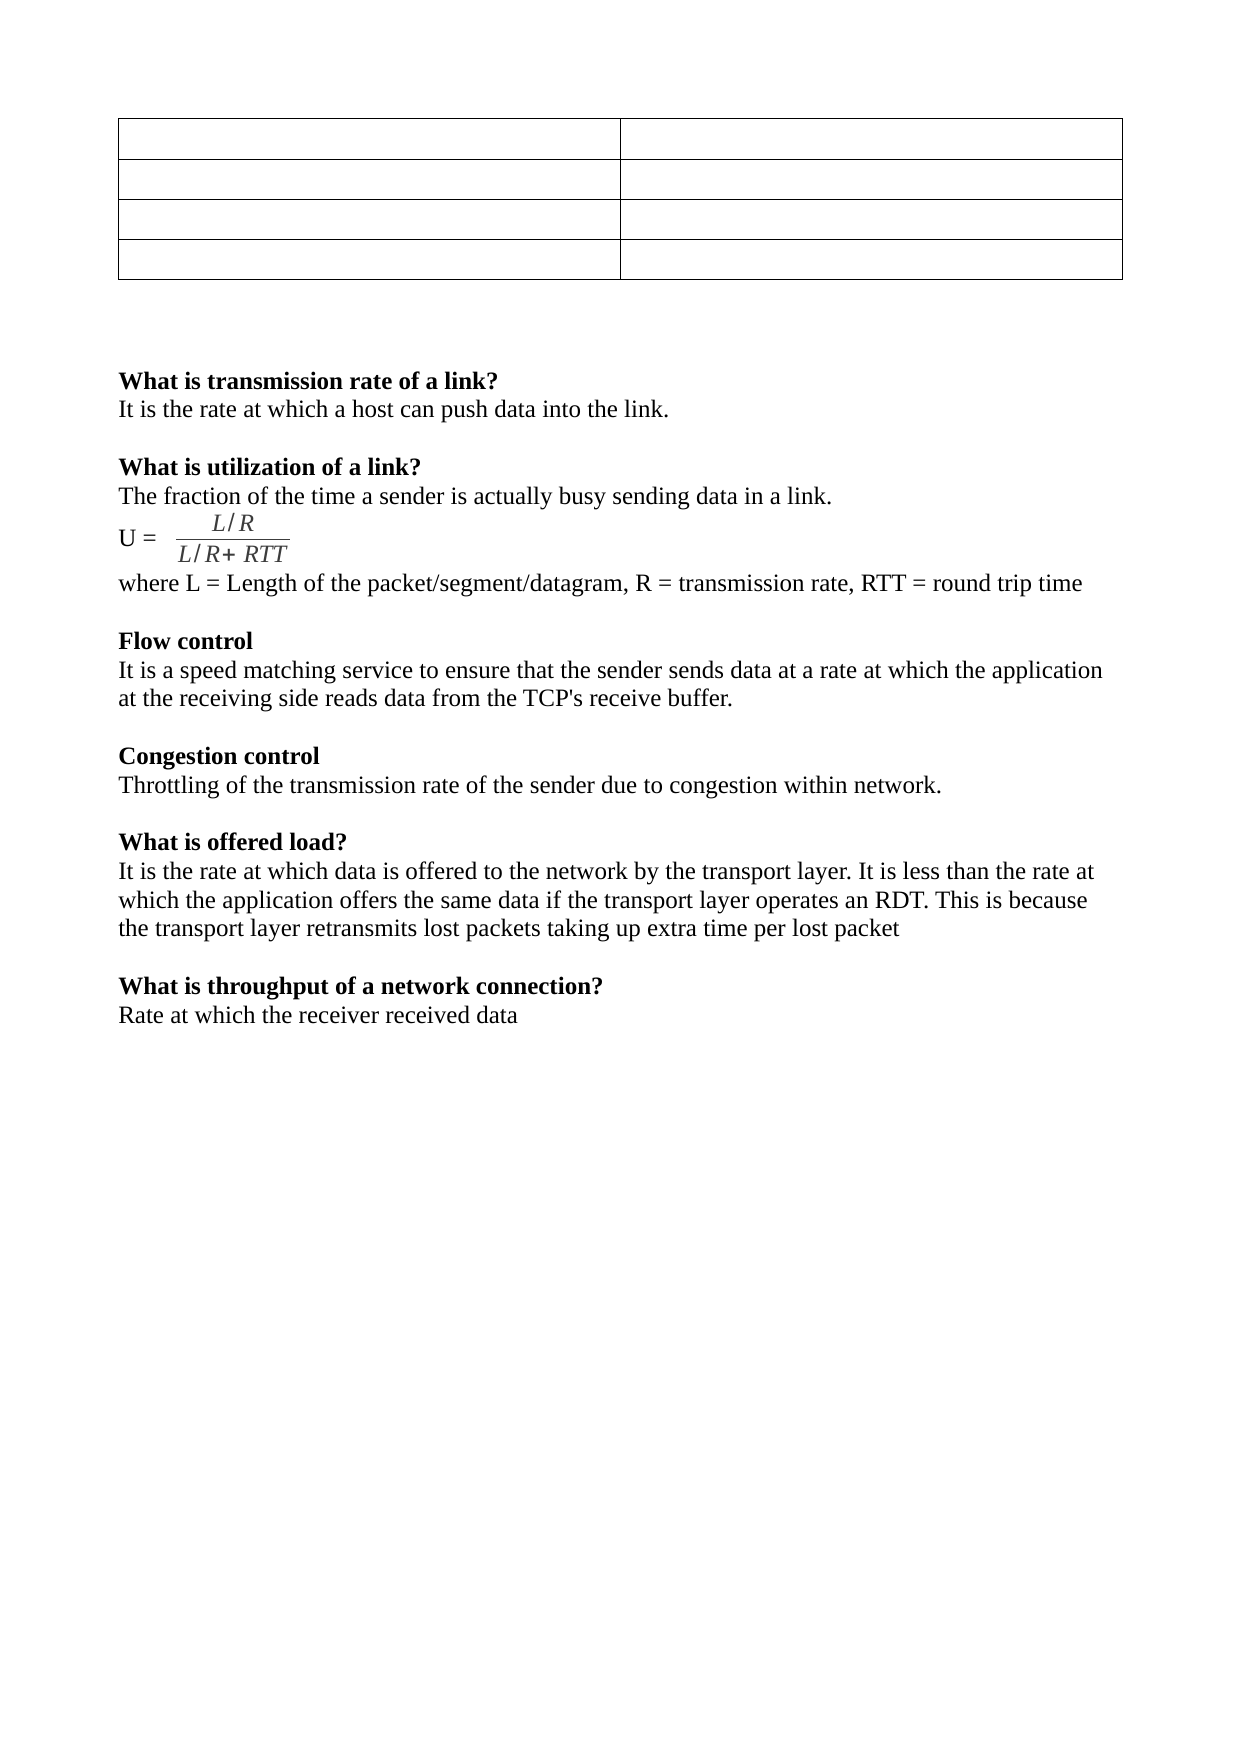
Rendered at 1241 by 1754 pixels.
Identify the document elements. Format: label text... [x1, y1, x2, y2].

table_cell [119, 200, 620, 239]
table_cell [621, 119, 1122, 158]
text U = [118, 509, 1122, 568]
text Throttling of the transmission rate of the sender due to congestion within network. [118, 770, 1122, 798]
text Flow control [118, 626, 1122, 655]
table_cell [621, 240, 1122, 279]
text It is the rate at which data is offered to the network by the transport layer. It is less than the rate at which the application offers the same data if the transport layer operates an RDT. This is because the transport layer retransmits lost packets taking up extra time per lost packet [118, 856, 1122, 942]
text The fraction of the time a sender is actually busy sending data in a link. [118, 481, 1122, 509]
text What is offered load? [118, 827, 1122, 856]
table_cell [119, 240, 620, 279]
table_cell [119, 160, 620, 199]
text What is transmission rate of a link? [118, 366, 1122, 394]
table_cell [119, 119, 620, 158]
text What is utilization of a link? [118, 452, 1122, 481]
table_cell [621, 160, 1122, 199]
text Congestion control [118, 741, 1122, 770]
text It is a speed matching service to ensure that the sender sends data at a rate at which the application at the receiving side reads data from the TCP's receive buffer. [118, 655, 1122, 712]
table_cell [621, 200, 1122, 239]
text Rate at which the receiver received data [118, 1000, 1122, 1028]
text where L = Length of the packet/segment/datagram, R = transmission rate, RTT = round trip time [118, 568, 1122, 597]
text It is the rate at which a host can push data into the link. [118, 394, 1122, 423]
text What is throughput of a network connection? [118, 971, 1122, 1000]
